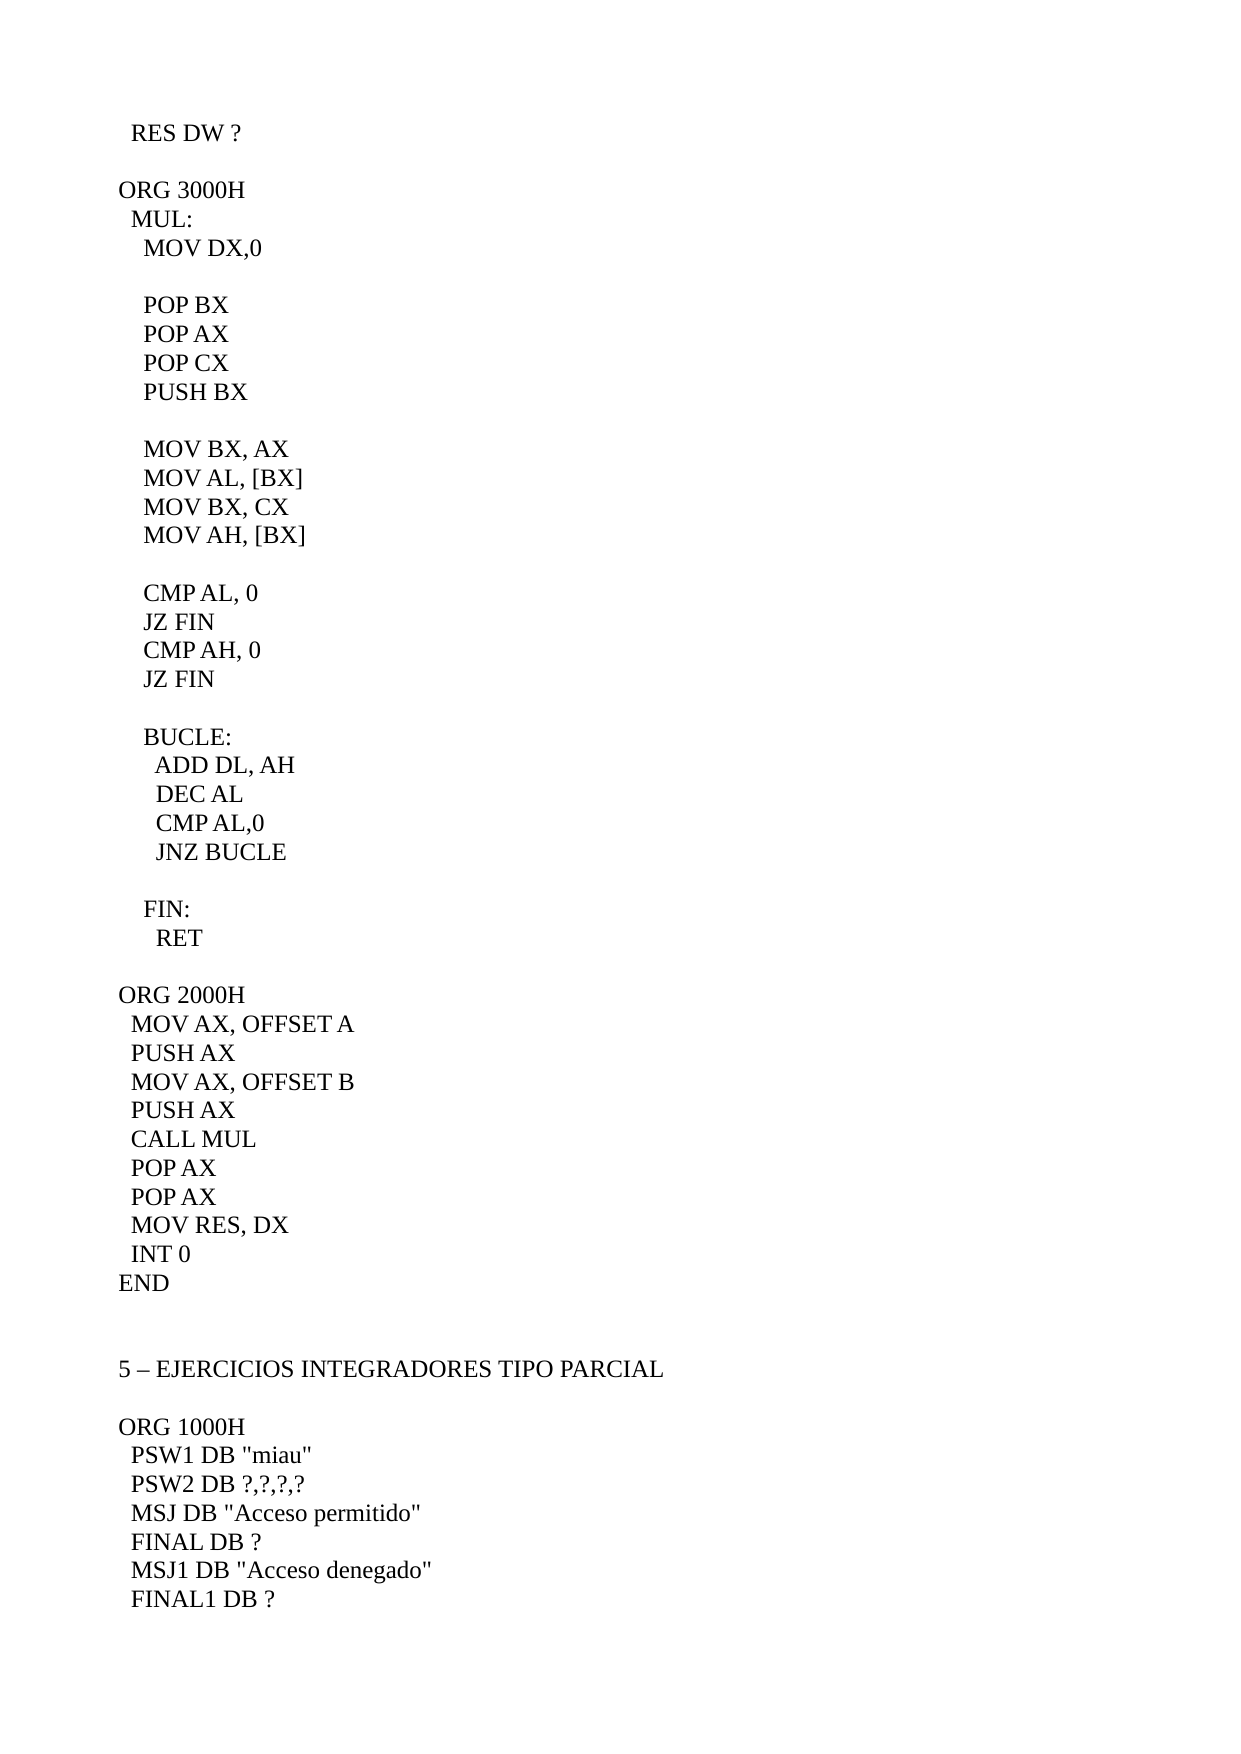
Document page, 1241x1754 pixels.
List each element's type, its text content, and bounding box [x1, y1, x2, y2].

text MOV AX, OFFSET B [118, 1067, 1122, 1096]
text MSJ1 DB "Acceso denegado" [118, 1556, 1122, 1584]
text CMP AL, 0 [118, 578, 1122, 607]
text POP BX [118, 291, 1122, 319]
text CMP AL,0 [118, 808, 1122, 837]
text PUSH BX [118, 377, 1122, 406]
text ORG 3000H [118, 176, 1122, 204]
text MOV BX, CX [118, 492, 1122, 521]
text DEC AL [118, 779, 1122, 808]
text MUL: [118, 204, 1122, 233]
text JNZ BUCLE [118, 837, 1122, 866]
text MSJ DB "Acceso permitido" [118, 1498, 1122, 1527]
text PSW1 DB "miau" [118, 1441, 1122, 1469]
text RET [118, 923, 1122, 952]
text ADD DL, AH [118, 751, 1122, 779]
text BUCLE: [118, 722, 1122, 751]
text MOV BX, AX [118, 434, 1122, 463]
text CMP AH, 0 [118, 636, 1122, 664]
text PSW2 DB ?,?,?,? [118, 1469, 1122, 1498]
text POP CX [118, 348, 1122, 377]
text MOV RES, DX [118, 1211, 1122, 1239]
text ORG 1000H [118, 1412, 1122, 1441]
text ORG 2000H [118, 981, 1122, 1009]
text PUSH AX [118, 1038, 1122, 1067]
text MOV AL, [BX] [118, 463, 1122, 492]
text MOV AH, [BX] [118, 521, 1122, 549]
text FINAL DB ? [118, 1527, 1122, 1556]
text POP AX [118, 1182, 1122, 1211]
text POP AX [118, 1153, 1122, 1182]
text MOV AX, OFFSET A [118, 1009, 1122, 1038]
text POP AX [118, 319, 1122, 348]
text RES DW ? [118, 118, 1122, 147]
text END [118, 1268, 1122, 1297]
text FIN: [118, 894, 1122, 923]
text 5 – EJERCICIOS INTEGRADORES TIPO PARCIAL [118, 1354, 1122, 1383]
text JZ FIN [118, 664, 1122, 693]
text INT 0 [118, 1239, 1122, 1268]
text FINAL1 DB ? [118, 1584, 1122, 1613]
text CALL MUL [118, 1124, 1122, 1153]
text PUSH AX [118, 1096, 1122, 1124]
text MOV DX,0 [118, 233, 1122, 262]
text JZ FIN [118, 607, 1122, 636]
